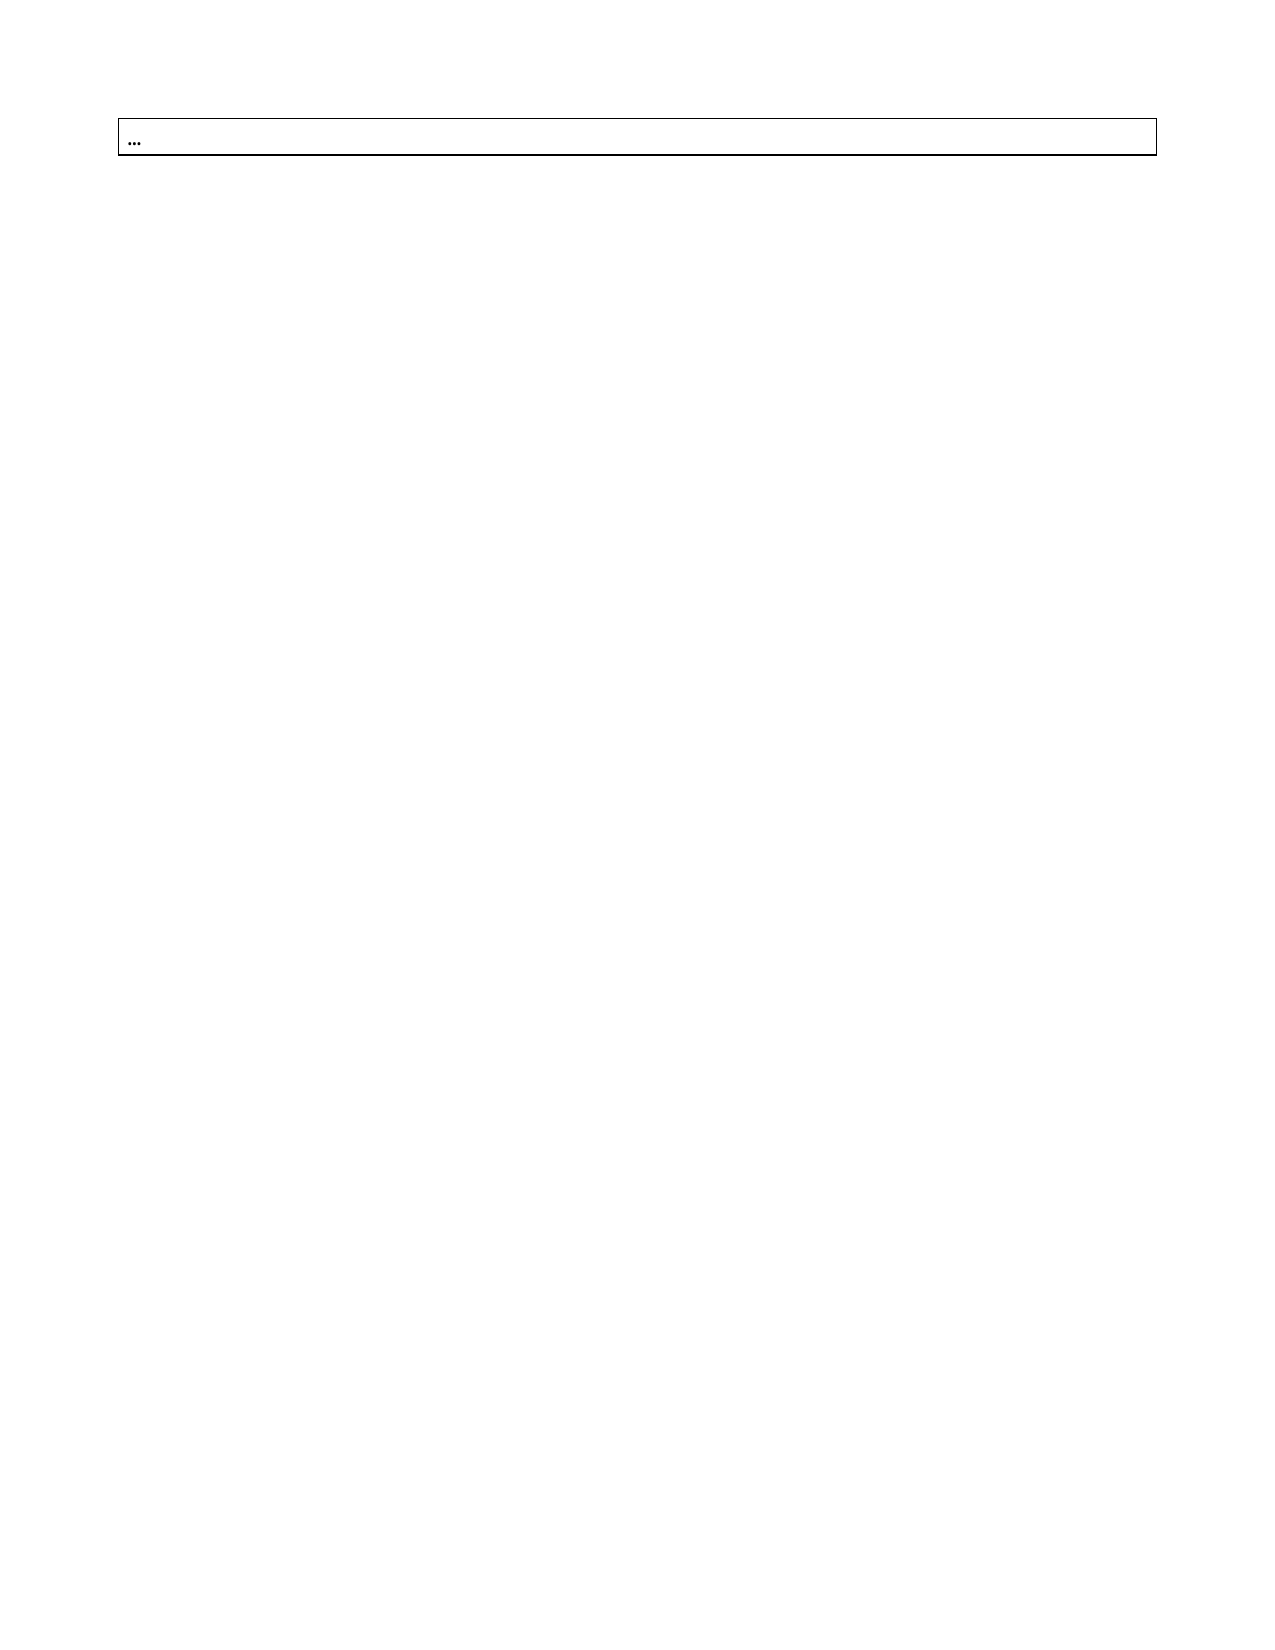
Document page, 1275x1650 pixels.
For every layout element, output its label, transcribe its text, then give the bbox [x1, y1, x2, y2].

text … [119, 119, 1156, 154]
